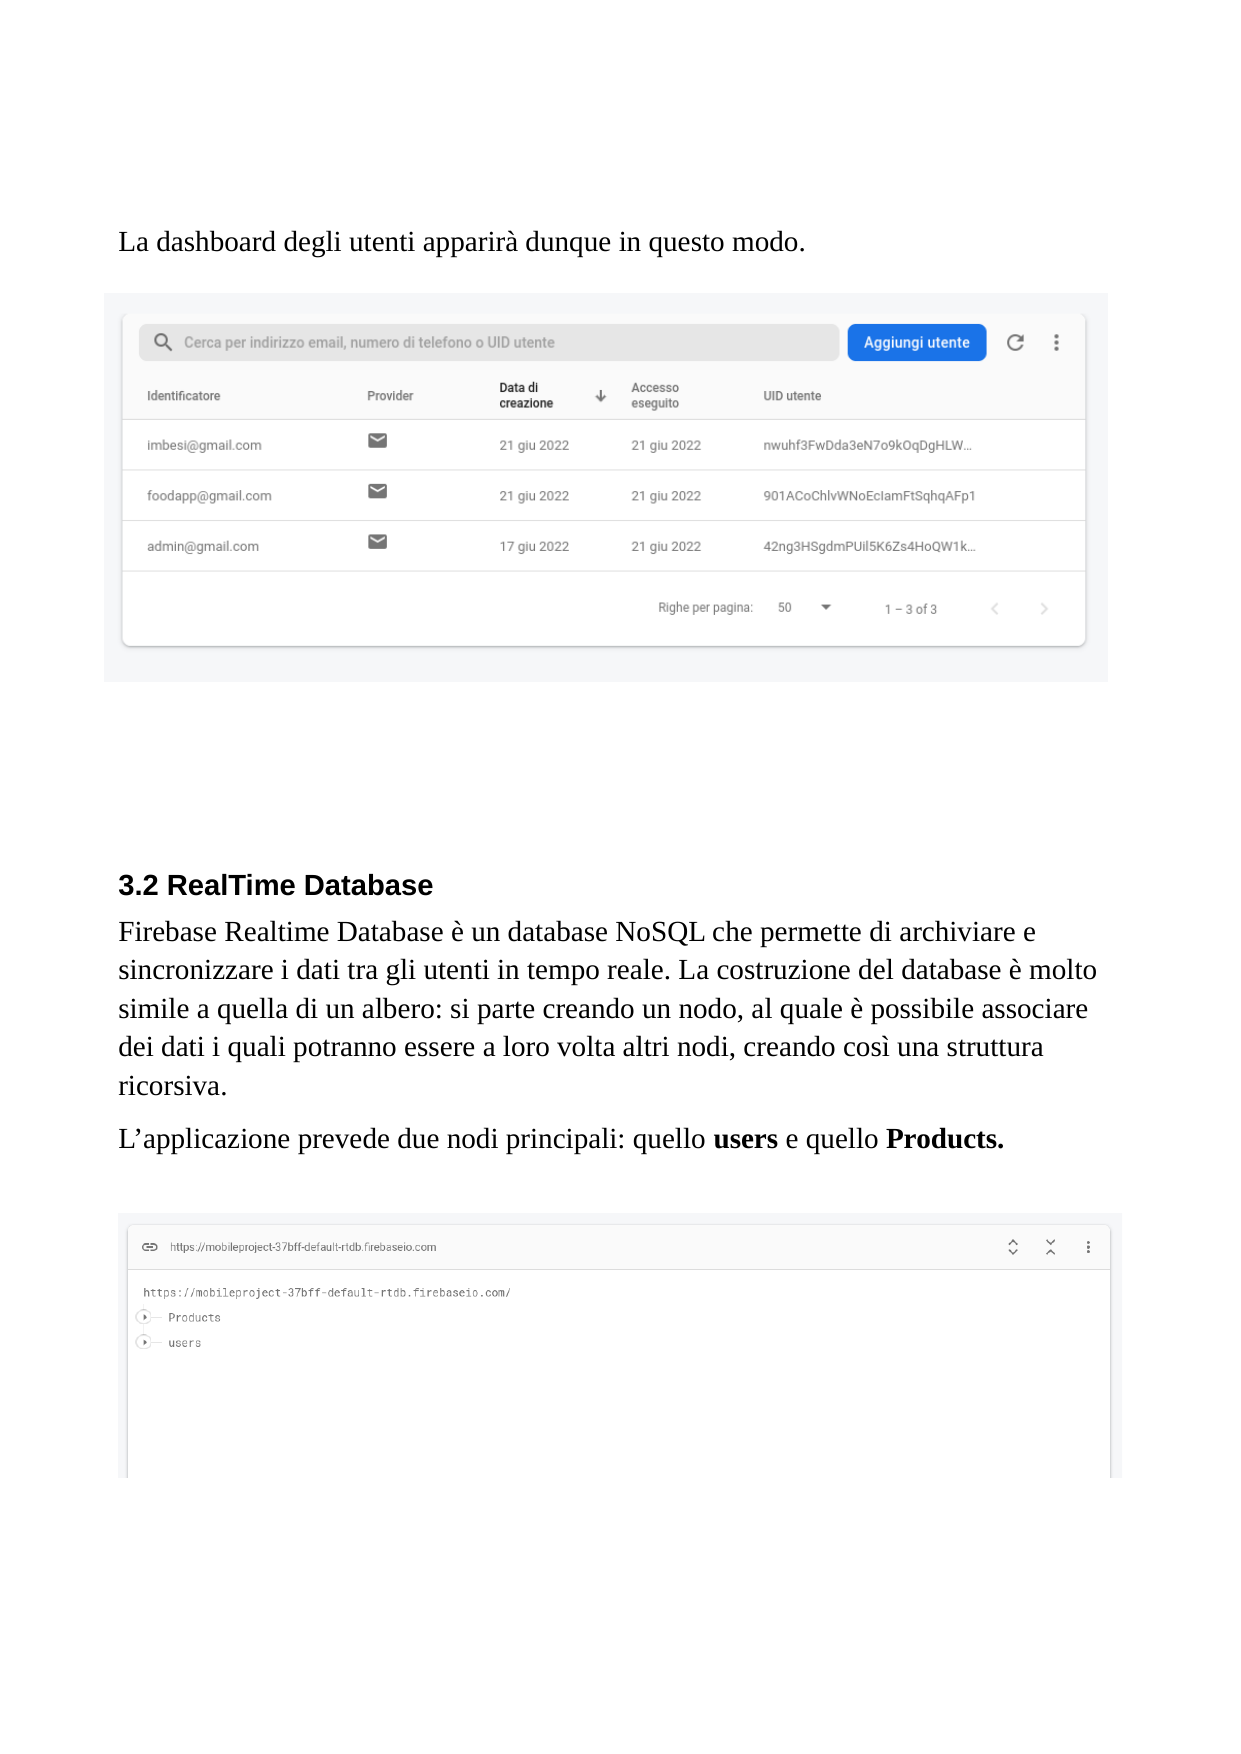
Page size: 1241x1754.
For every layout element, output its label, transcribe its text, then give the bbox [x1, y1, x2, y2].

text La dashboard degli utenti apparirà dunque in questo modo. [118, 224, 1122, 258]
picture [104, 293, 1108, 682]
text Firebase Realtime Database è un database NoSQL che permette di archiviare e sincronizzare i dati tra gli utenti in tempo reale. La costruzione del database è molto simile a quella di un albero: si parte creando un nodo, al quale è possibile associare dei dati i quali potranno essere a loro volta altri nodi, creando così una struttura ricorsiva. [118, 914, 1122, 1101]
text L’applicazione prevede due nodi principali: quello users e quello Products. [118, 1121, 1122, 1154]
subtitle 3.2 RealTime Database [118, 868, 1122, 901]
picture [118, 1213, 1123, 1478]
